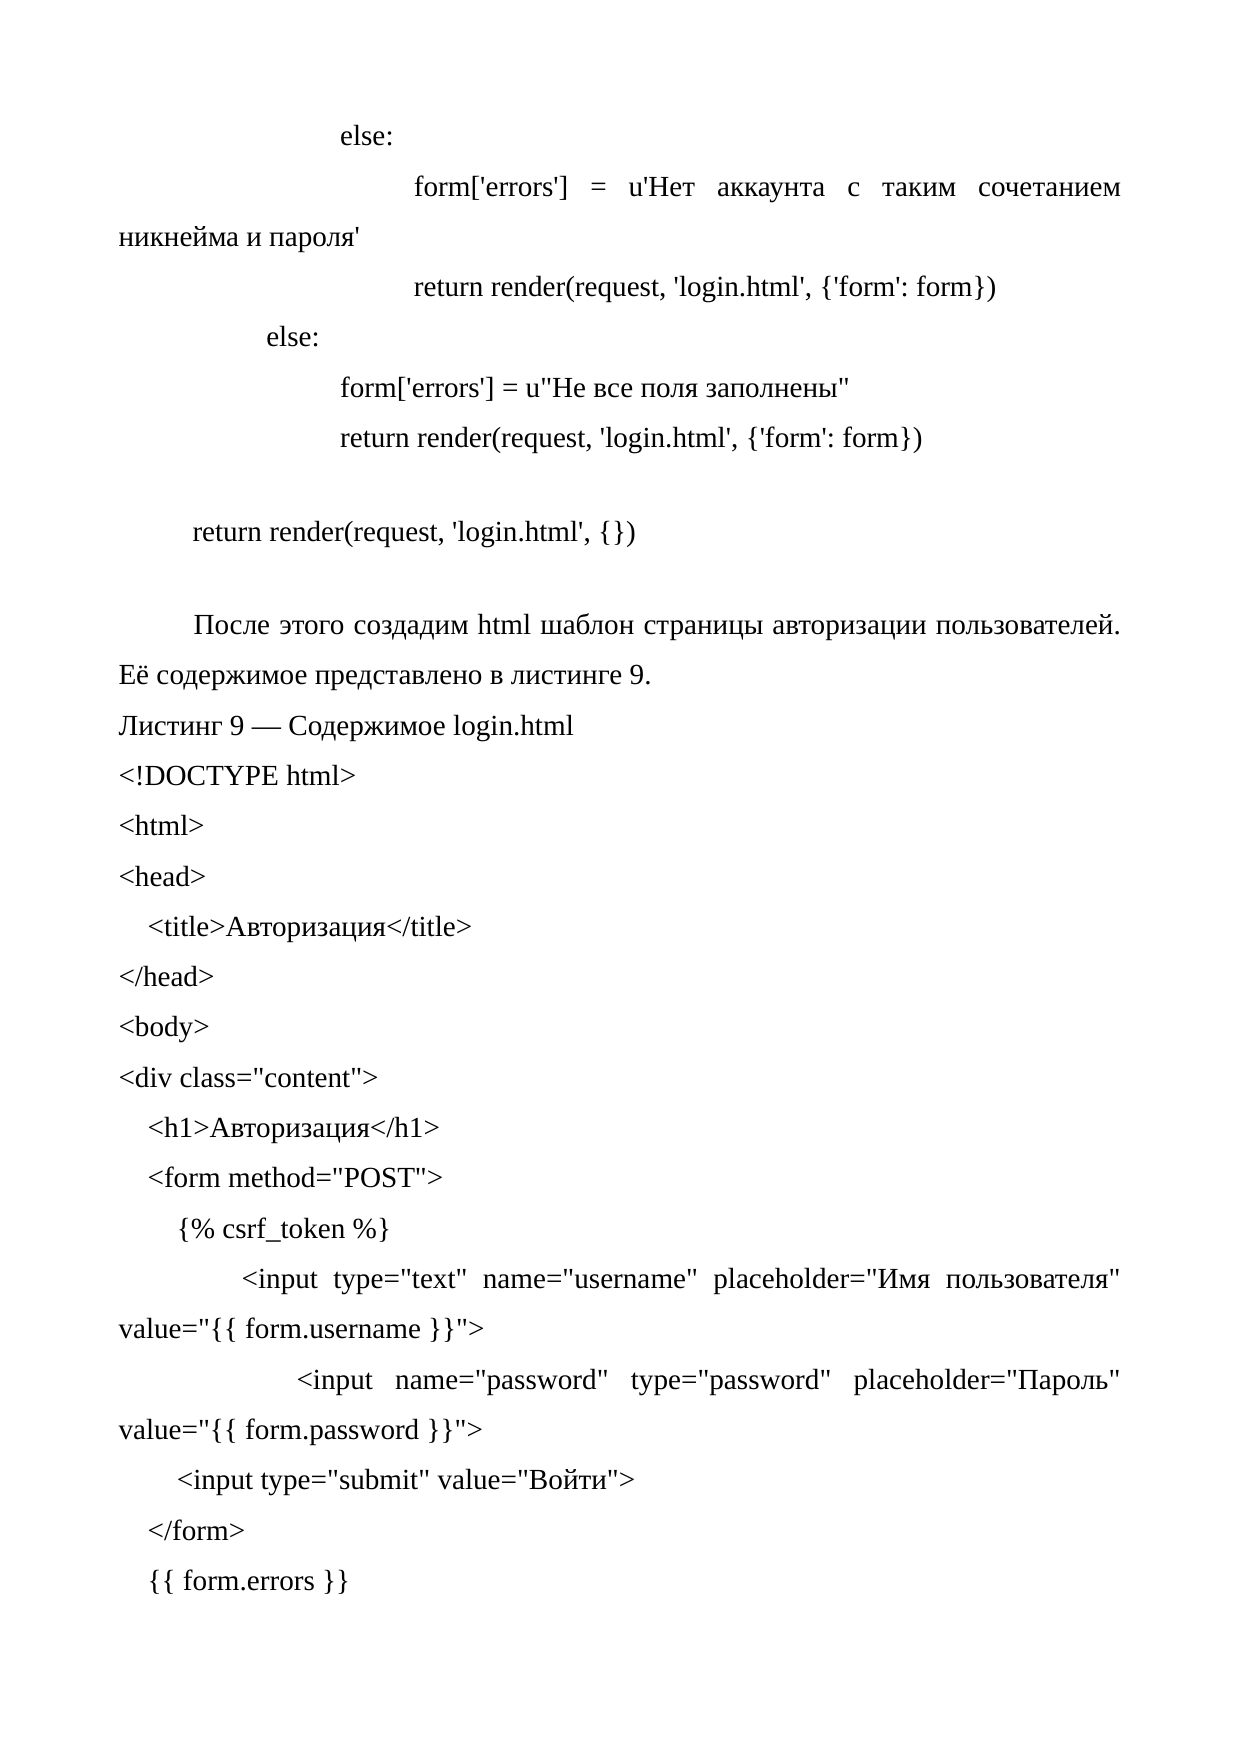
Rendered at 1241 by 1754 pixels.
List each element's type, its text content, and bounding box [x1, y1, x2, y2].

text </form> [118, 1513, 1122, 1546]
text <!DOCTYPE html> [118, 758, 1122, 792]
text <head> [118, 859, 1122, 892]
text return render(request, 'login.html', {'form': form}) [118, 420, 1122, 454]
text <title>Авторизация</title> [118, 909, 1122, 942]
text <form method="POST"> [118, 1161, 1122, 1194]
text <input type="submit" value="Войти"> [118, 1462, 1122, 1496]
text <h1>Авторизация</h1> [118, 1110, 1122, 1144]
text <input type="text" name="username" placeholder="Имя пользователя" value="{{ form.username }}"> [118, 1261, 1122, 1345]
text После этого создадим html шаблон страницы авторизации пользователей. Её содержимое представлено в листинге 9. [118, 607, 1122, 691]
text <input name="password" type="password" placeholder="Пароль" value="{{ form.password }}"> [118, 1362, 1122, 1446]
text form['errors'] = u"Не все поля заполнены" [118, 370, 1122, 403]
text {{ form.errors }} [118, 1563, 1122, 1597]
text <html> [118, 808, 1122, 842]
text Листинг 9 — Содержимое login.html [118, 708, 1122, 741]
text else: [118, 118, 1122, 152]
text {% csrf_token %} [118, 1211, 1122, 1244]
text return render(request, 'login.html', {}) [118, 514, 1122, 547]
text form['errors'] = u'Нет аккаунта с таким сочетанием никнейма и пароля' [118, 169, 1122, 252]
text else: [118, 319, 1122, 353]
text </head> [118, 959, 1122, 993]
text <div class="content"> [118, 1060, 1122, 1093]
text <body> [118, 1009, 1122, 1043]
text return render(request, 'login.html', {'form': form}) [118, 269, 1122, 303]
